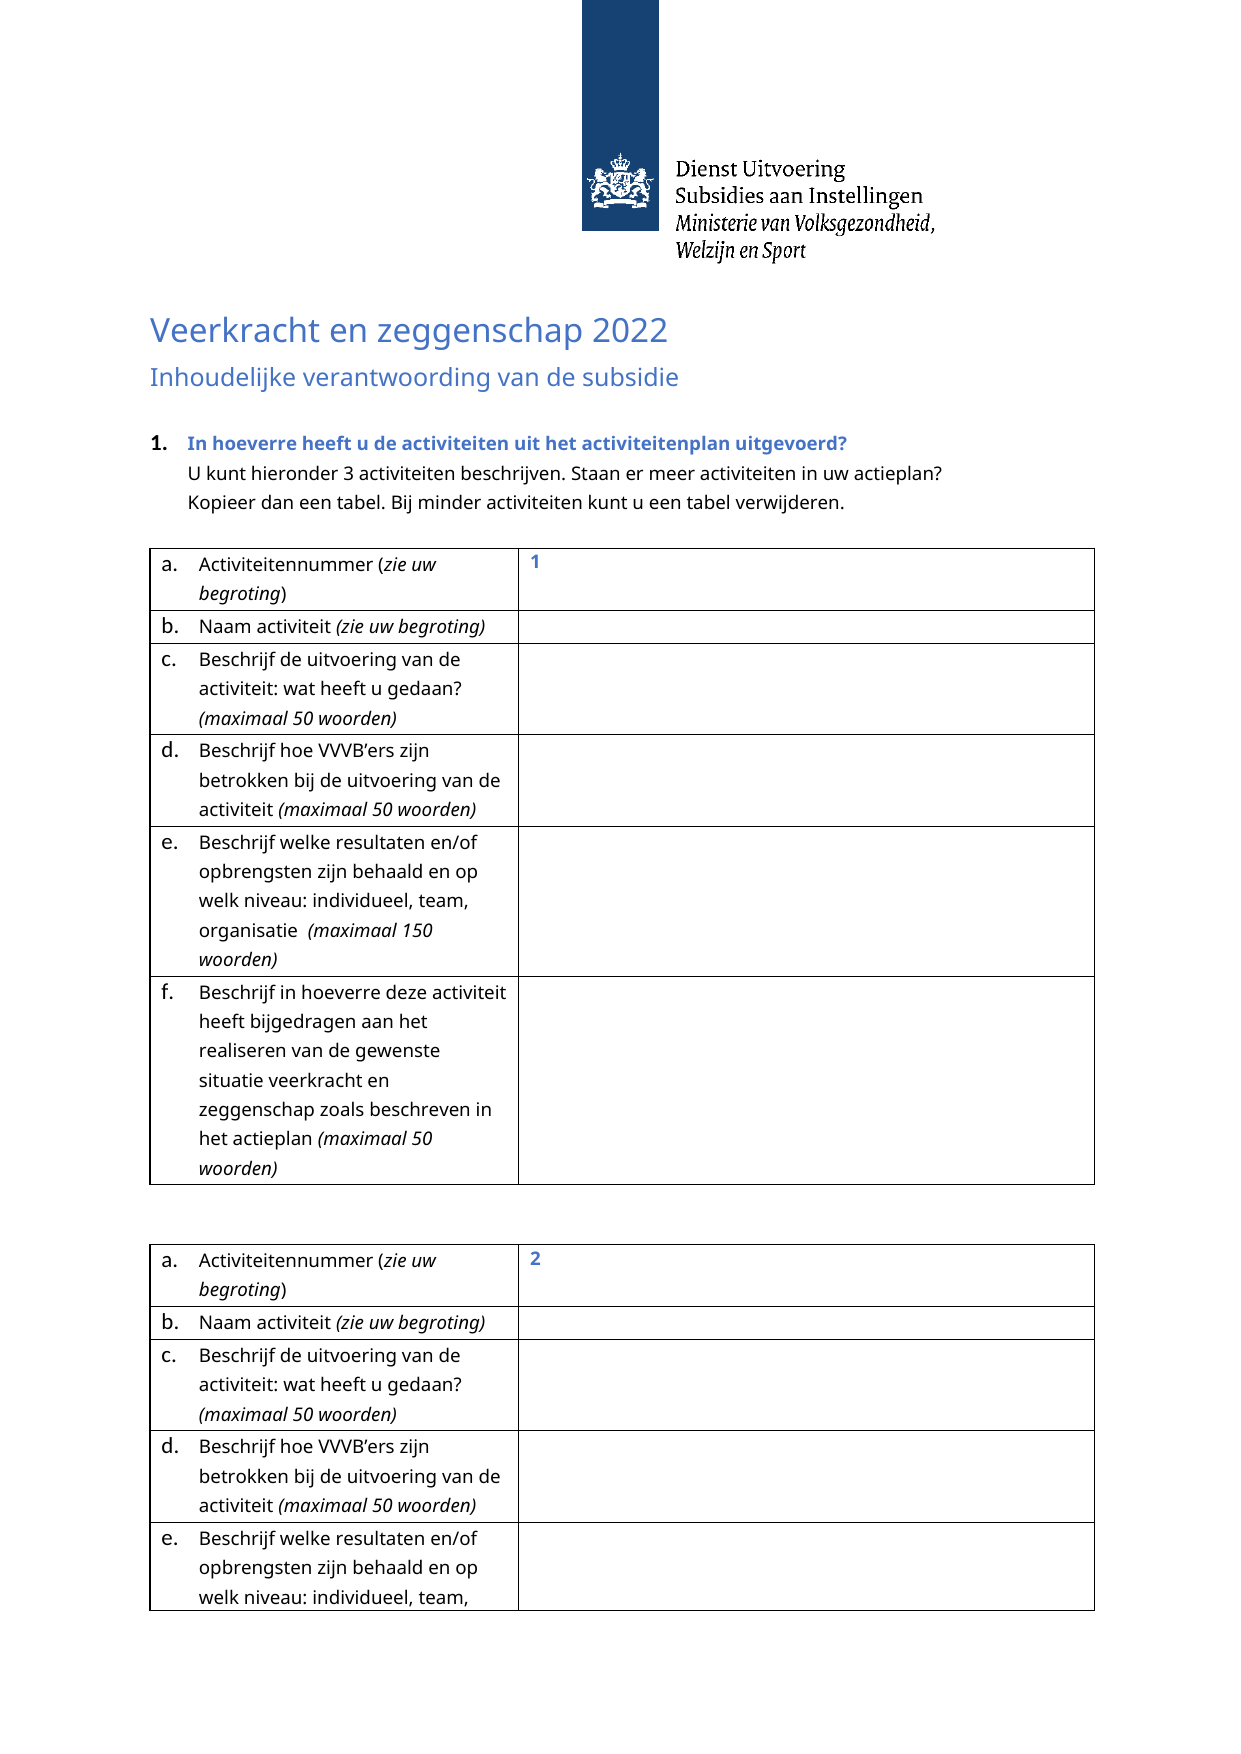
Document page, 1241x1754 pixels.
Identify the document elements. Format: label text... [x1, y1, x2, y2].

table_cell Beschrijf in hoeverre deze activiteit heeft bijgedragen aan het realiseren van de gewenste situatie veerkracht en zeggenschap zoals beschreven in het actieplan (maximaal 50 woorden) [151, 977, 518, 1184]
table_cell Beschrijf de uitvoering van de activiteit: wat heeft u gedaan? (maximaal 50 woorden) [151, 1340, 518, 1430]
table_cell [519, 1431, 1094, 1522]
text U kunt hieronder 3 activiteiten beschrijven. Staan er meer activiteiten in uw actieplan? Kopieer dan een tabel. Bij minder activiteiten kunt u een tabel verwijderen. [187, 460, 1090, 515]
table_cell Beschrijf welke resultaten en/of opbrengsten zijn behaald en op welk niveau: individueel, team, organisatie (maximaal 150 woorden) [151, 827, 518, 976]
list In hoeverre heeft u de activiteiten uit het activiteitenplan uitgevoerd? [150, 428, 1090, 456]
table_cell Naam activiteit (zie uw begroting) [151, 611, 518, 643]
table_header Activiteitennummer (zie uw begroting) [151, 1245, 518, 1306]
table_cell Beschrijf hoe VVVB’ers zijn betrokken bij de uitvoering van de activiteit (maximaal 50 woorden) [151, 1431, 518, 1522]
table_cell [519, 977, 1094, 1184]
table_cell Beschrijf hoe VVVB’ers zijn betrokken bij de uitvoering van de activiteit (maximaal 50 woorden) [151, 735, 518, 826]
table_cell [519, 735, 1094, 826]
table_header 1 [519, 549, 1094, 610]
table_cell [519, 827, 1094, 976]
table_cell [519, 611, 1094, 643]
table_header Activiteitennummer (zie uw begroting) [151, 549, 518, 610]
table_cell Beschrijf de uitvoering van de activiteit: wat heeft u gedaan? (maximaal 50 woorden) [151, 644, 518, 734]
table_cell [519, 644, 1094, 734]
table_cell [519, 1340, 1094, 1430]
table_cell [519, 1307, 1094, 1339]
table_cell [519, 1523, 1094, 1609]
text Inhoudelijke verantwoording van de subsidie [150, 359, 1090, 393]
table_cell Beschrijf welke resultaten en/of opbrengsten zijn behaald en op welk niveau: individueel, team, [151, 1523, 518, 1609]
table_cell Naam activiteit (zie uw begroting) [151, 1307, 518, 1339]
table_header 2 [519, 1245, 1094, 1306]
text Veerkracht en zeggenschap 2022 [150, 150, 1090, 352]
